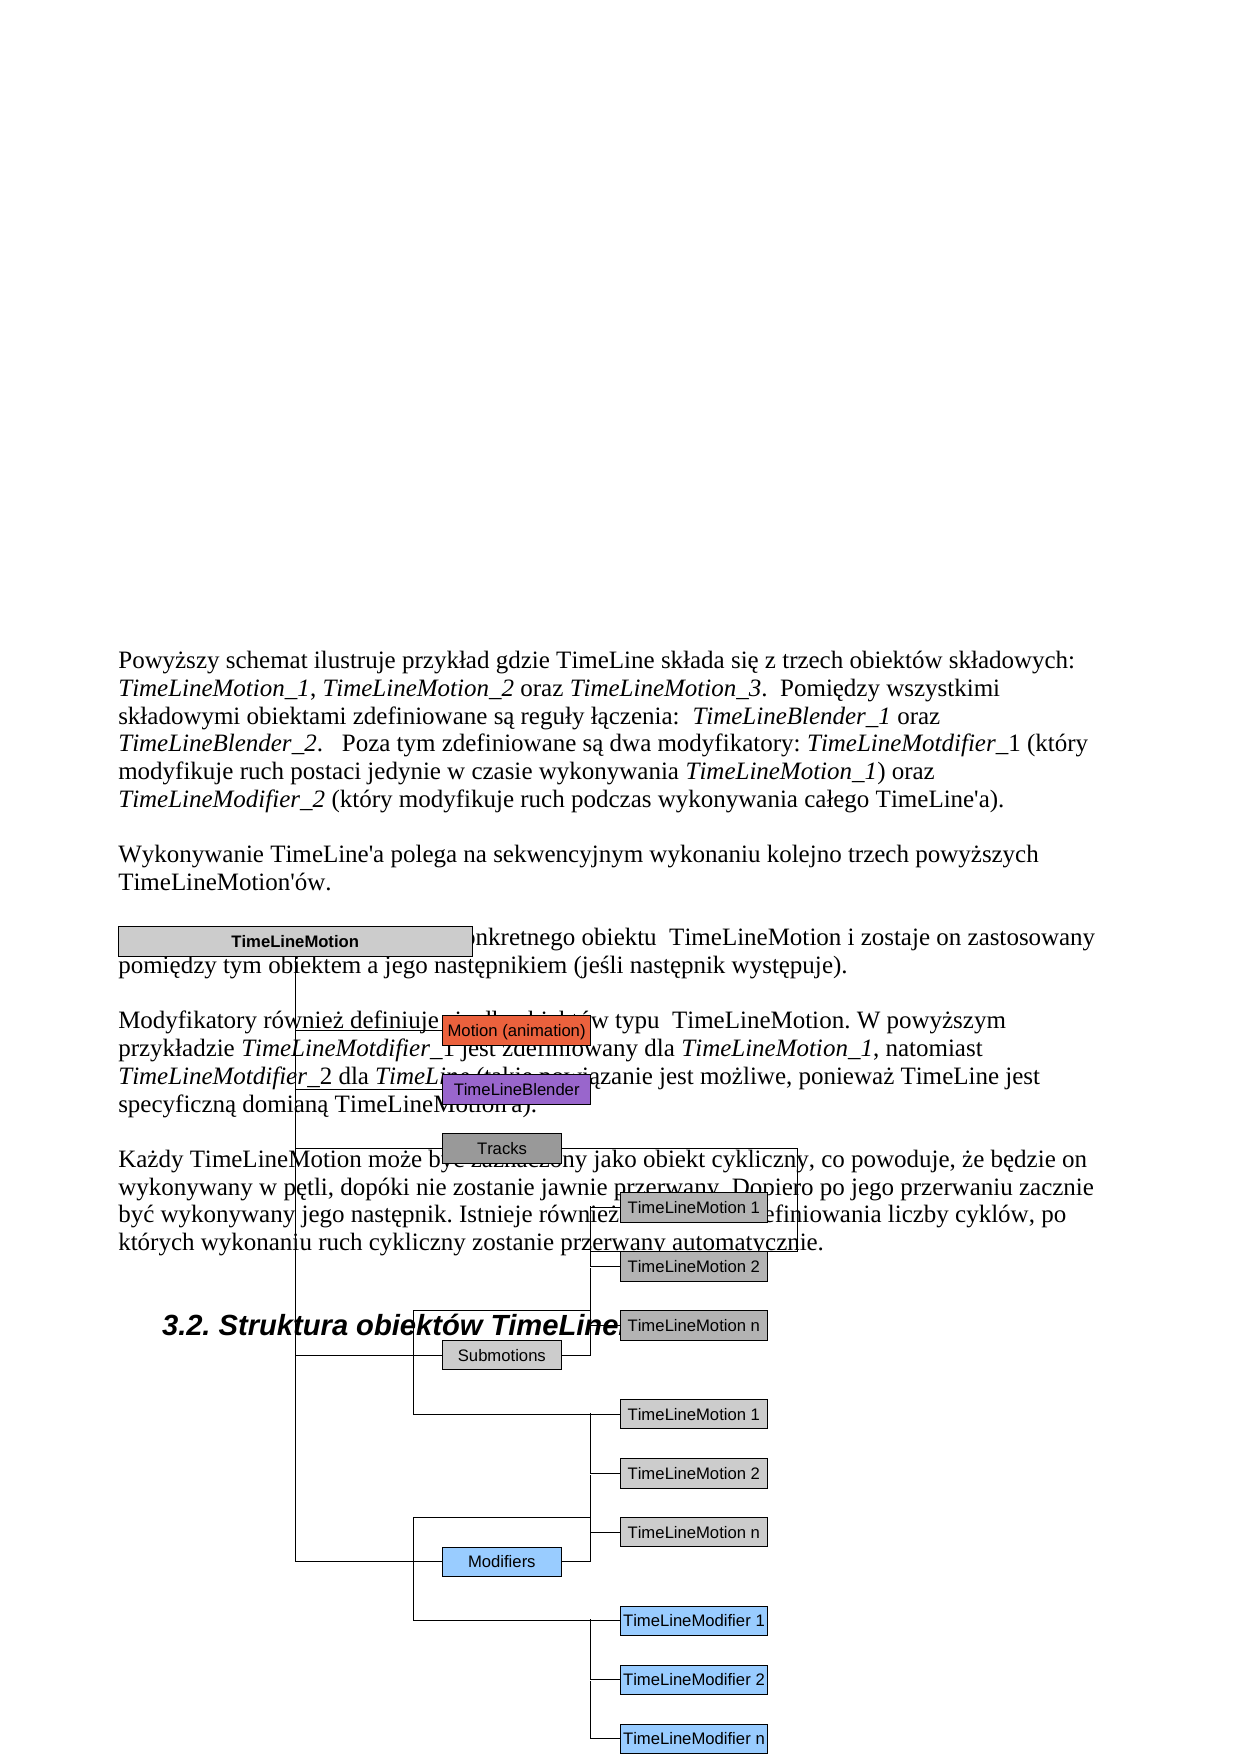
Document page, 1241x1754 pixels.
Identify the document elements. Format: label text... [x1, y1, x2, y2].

subtitle 3.2. Struktura obiektów TimeLineMotion [591, 1309, 1122, 1341]
subtitle 3.2. Struktura obiektów TimeLineMotion [414, 1311, 590, 1341]
text Modyfikatory również definiuje się dla obiektów typu TimeLineMotion. W powyższym przykładzie TimeLineMotdifier_1 jest zdefiniowany dla TimeLineMotion_1, natomiast TimeLineMotdifier_2 dla TimeLine (takie powiązanie jest możliwe, ponieważ TimeLine jest specyficzną domianą TimeLineMotion'a). [296, 1007, 1122, 1117]
subtitle 3.2. Struktura obiektów TimeLineMotion [296, 1309, 590, 1341]
text Każdy TimeLineMotion może być zaznaczony jako obiekt cykliczny, co powoduje, że będzie on wykonywany w pętli, dopóki nie zostanie jawnie przerwany. Dopiero po jego przerwaniu zacznie być wykonywany jego następnik. Istnieje również możliwość zdefiniowania liczby cyklów, po których wykonaniu ruch cykliczny zostanie przerwany automatycznie. [118, 1145, 295, 1256]
text Każdy TimeLineMotion może być zaznaczony jako obiekt cykliczny, co powoduje, że będzie on wykonywany w pętli, dopóki nie zostanie jawnie przerwany. Dopiero po jego przerwaniu zacznie być wykonywany jego następnik. Istnieje również możliwość zdefiniowania liczby cyklów, po których wykonaniu ruch cykliczny zostanie przerwany automatycznie. [296, 1149, 797, 1256]
text Powyższy schemat ilustruje przykład gdzie TimeLine składa się z trzech obiektów składowych: TimeLineMotion_1, TimeLineMotion_2 oraz TimeLineMotion_3. Pomiędzy wszystkimi składowymi obiektami zdefiniowane są reguły łączenia: TimeLineBlender_1 oraz TimeLineBlender_2. Poza tym zdefiniowane są dwa modyfikatory: TimeLineMotdifier_1 (który modyfikuje ruch postaci jedynie w czasie wykonywania TimeLineMotion_1) oraz TimeLineModifier_2 (który modyfikuje ruch podczas wykonywania całego TimeLine'a). [118, 646, 1122, 813]
text Każdy TimeLineMotion może być zaznaczony jako obiekt cykliczny, co powoduje, że będzie on wykonywany w pętli, dopóki nie zostanie jawnie przerwany. Dopiero po jego przerwaniu zacznie być wykonywany jego następnik. Istnieje również możliwość zdefiniowania liczby cyklów, po których wykonaniu ruch cykliczny zostanie przerwany automatycznie. [562, 1145, 1122, 1256]
subtitle 3.2. Struktura obiektów TimeLineMotion [124, 1309, 295, 1341]
text Reguły łączenia definiuje się dla konkretnego obiektu TimeLineMotion i zostaje on zastosowany pomiędzy tym obiektem a jego następnikiem (jeśli następnik występuje). [118, 923, 1122, 979]
text Wykonywanie TimeLine'a polega na sekwencyjnym wykonaniu kolejno trzech powyższych TimeLineMotion'ów. [118, 840, 1122, 896]
text Modyfikatory również definiuje się dla obiektów typu TimeLineMotion. W powyższym przykładzie TimeLineMotdifier_1 jest zdefiniowany dla TimeLineMotion_1, natomiast TimeLineMotdifier_2 dla TimeLine (takie powiązanie jest możliwe, ponieważ TimeLine jest specyficzną domianą TimeLineMotion'a). [118, 1007, 295, 1117]
